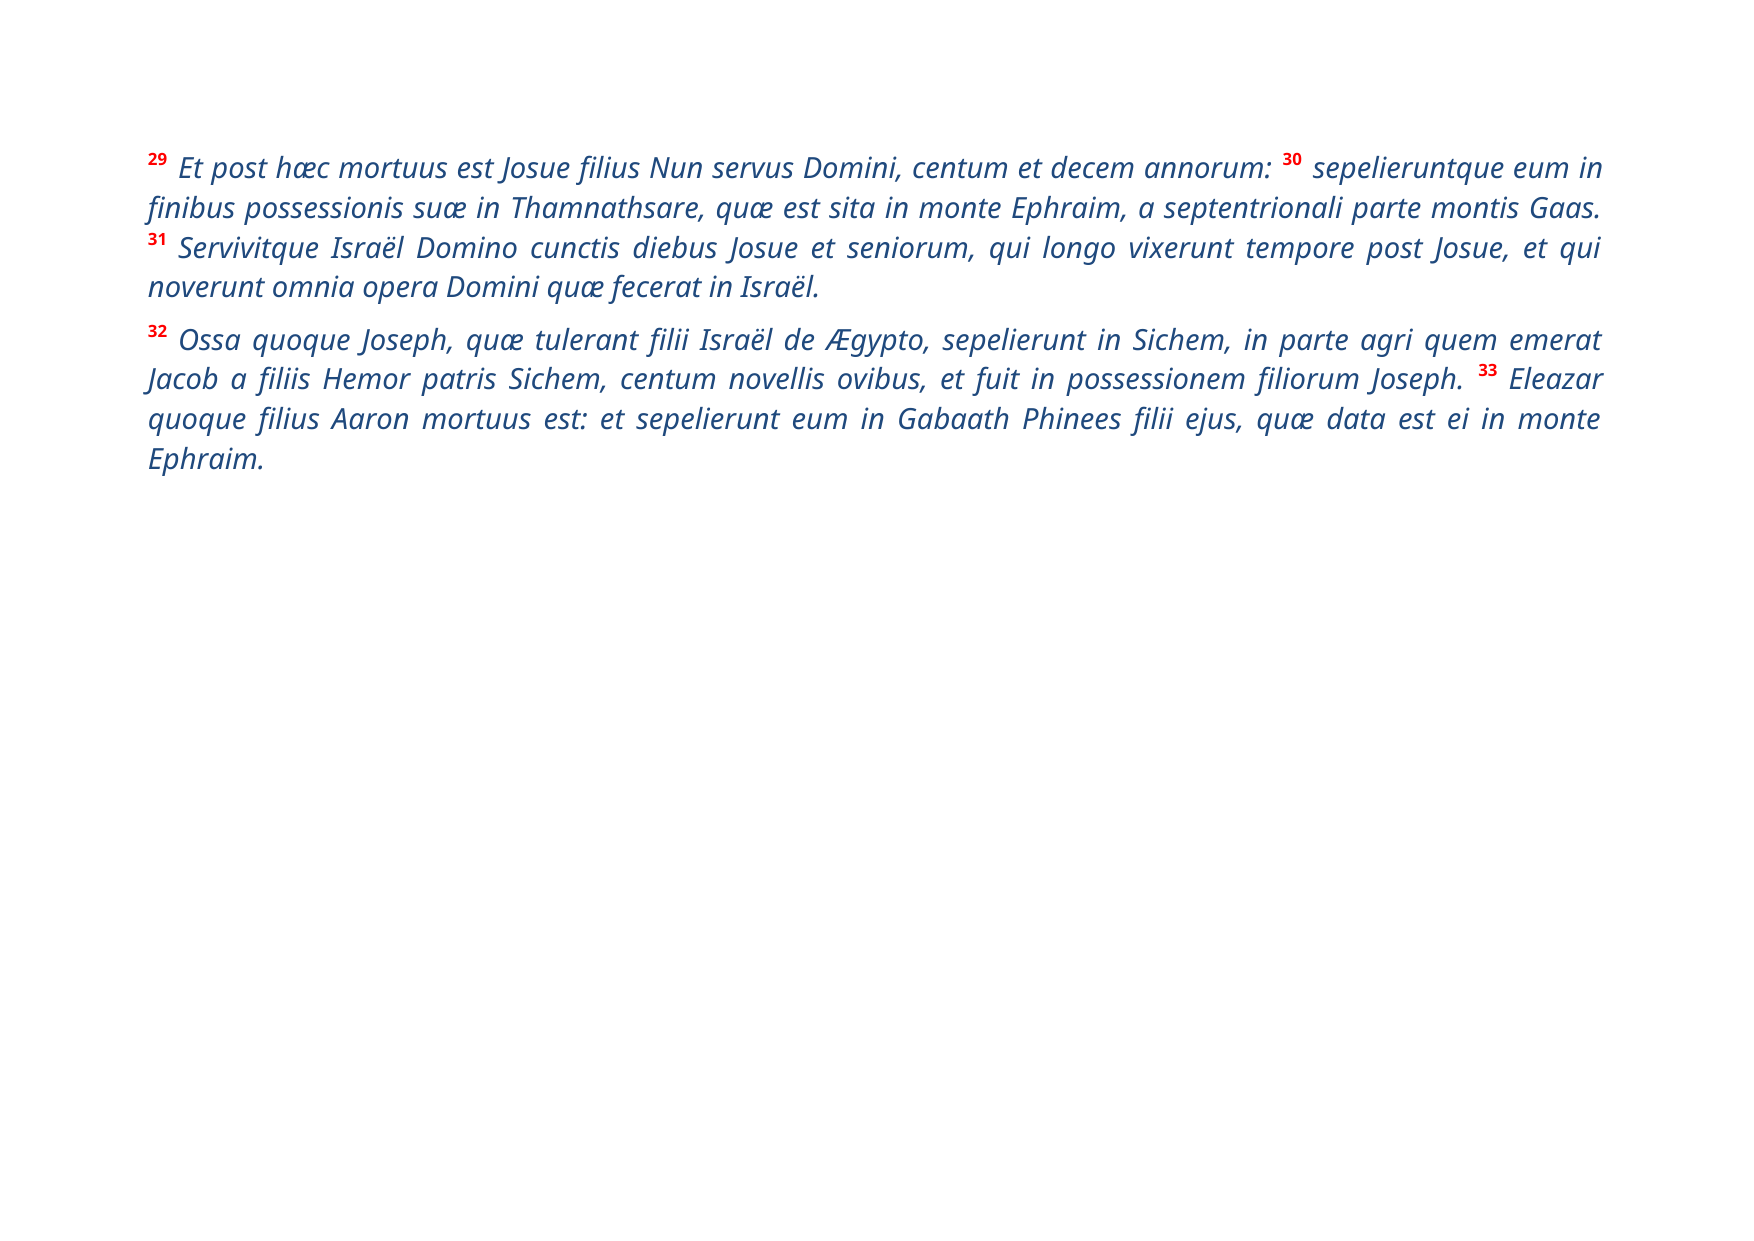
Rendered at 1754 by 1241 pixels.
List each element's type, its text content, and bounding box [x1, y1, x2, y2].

text 32 Ossa quoque Joseph, quæ tulerant filii Israël de Ægypto, sepelierunt in Sichem, in parte agri quem emerat Jacob a filiis Hemor patris Sichem, centum novellis ovibus, et fuit in possessionem filiorum Joseph. 33 Eleazar quoque filius Aaron mortuus est: et sepelierunt eum in Gabaath Phinees filii ejus, quæ data est ei in monte Ephraim. [148, 319, 1606, 478]
text 29 Et post hæc mortuus est Josue filius Nun servus Domini, centum et decem annorum: 30 sepelieruntque eum in finibus possessionis suæ in Thamnathsare, quæ est sita in monte Ephraim, a septentrionali parte montis Gaas. 31 Servivitque Israël Domino cunctis diebus Josue et seniorum, qui longo vixerunt tempore post Josue, et qui noverunt omnia opera Domini quæ fecerat in Israël. [148, 148, 1606, 306]
